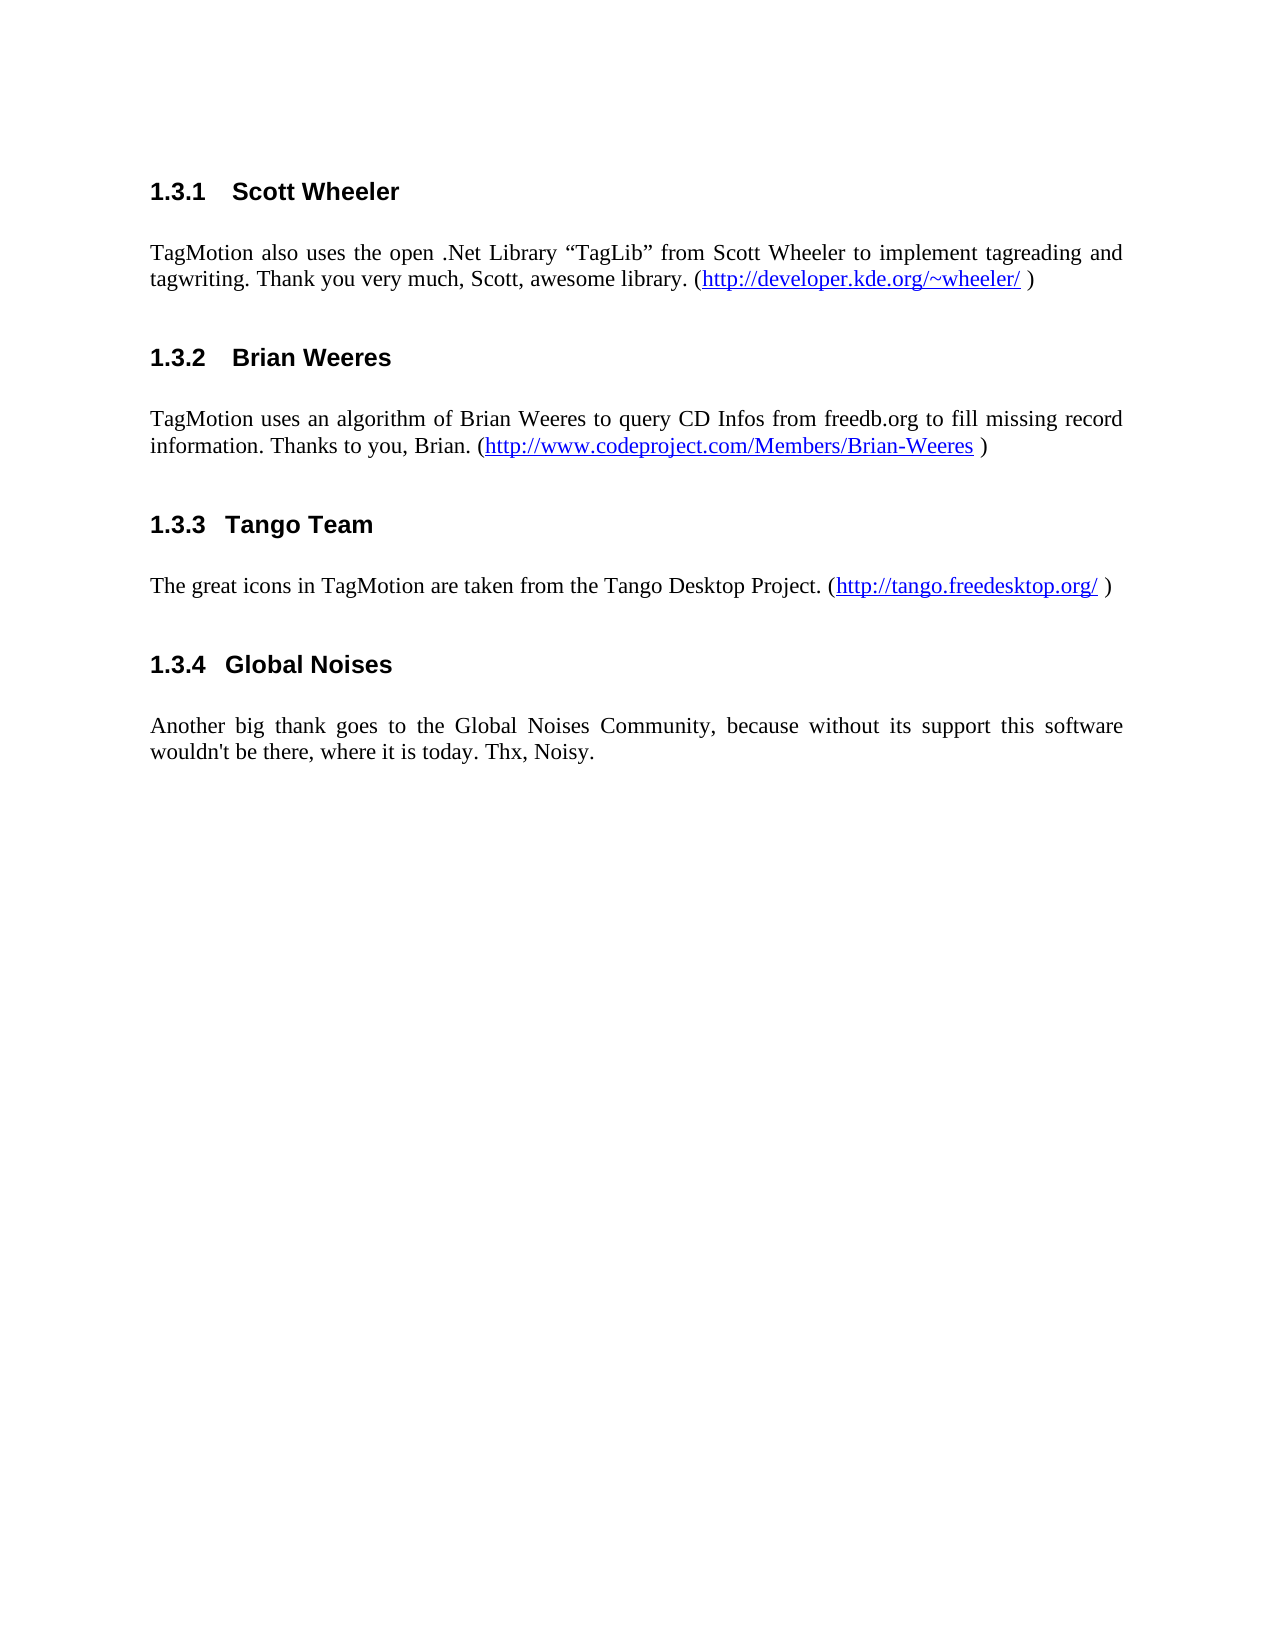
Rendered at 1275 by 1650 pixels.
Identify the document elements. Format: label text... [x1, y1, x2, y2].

subtitle 1.3.2 Brian Weeres [150, 343, 1125, 372]
text Another big thank goes to the Global Noises Community, because without its support this software wouldn't be there, where it is today. Thx, Noisy. [150, 712, 1125, 765]
text TagMotion uses an algorithm of Brian Weeres to query CD Infos from freedb.org to fill missing record information. Thanks to you, Brian. (http://www.codeproject.com/Members/Brian-Weeres ) [150, 405, 1125, 458]
subtitle 1.3.3 Tango Team [150, 510, 1125, 539]
subtitle 1.3.4 Global Noises [150, 650, 1125, 679]
subtitle 1.3.1 Scott Wheeler [150, 177, 1125, 206]
text The great icons in TagMotion are taken from the Tango Desktop Project. (http://tango.freedesktop.org/ ) [150, 572, 1125, 598]
text TagMotion also uses the open .Net Library “TagLib” from Scott Wheeler to implement tagreading and tagwriting. Thank you very much, Scott, awesome library. (http://developer.kde.org/~wheeler/ ) [150, 238, 1125, 292]
